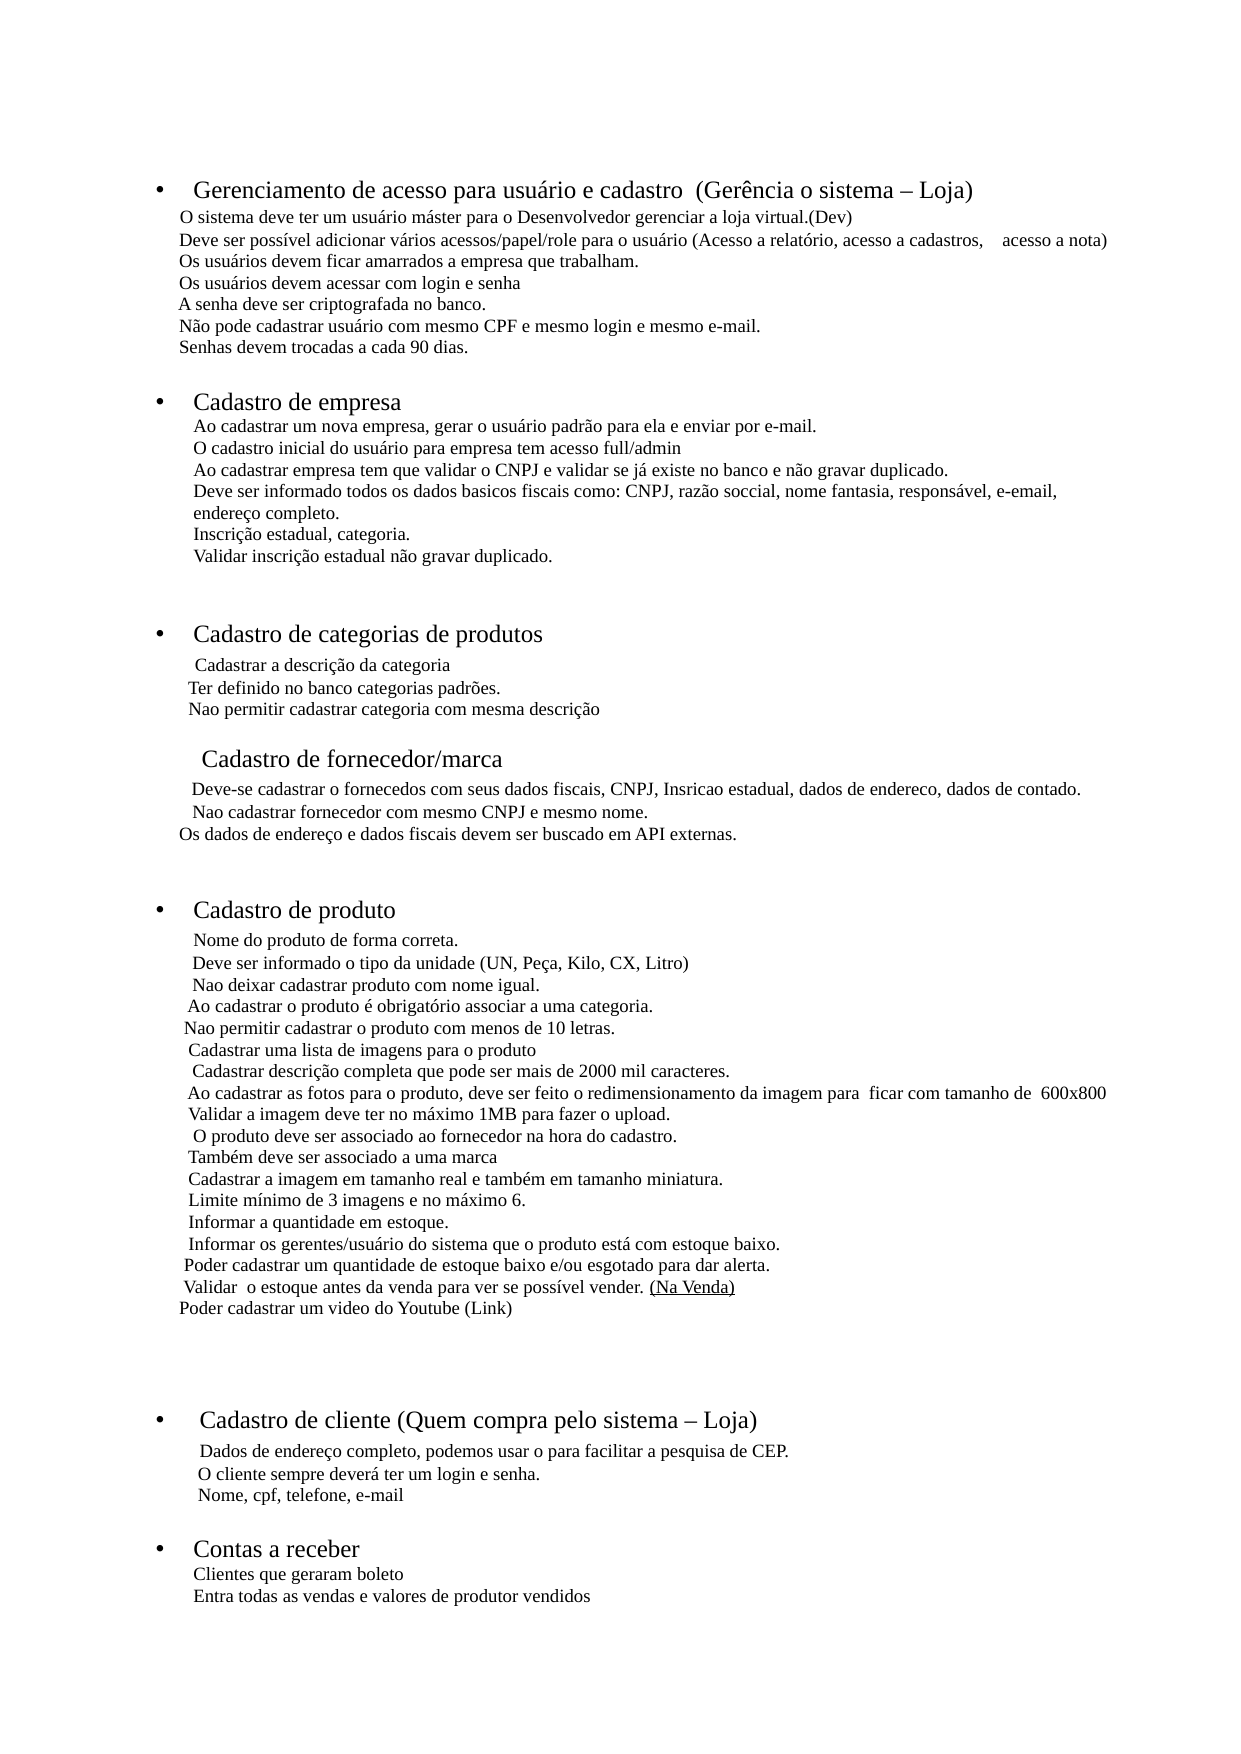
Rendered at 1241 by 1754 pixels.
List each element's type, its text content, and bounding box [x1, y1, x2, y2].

list Cadastro de cliente (Quem compra pelo sistema – Loja) [156, 1405, 1122, 1434]
list Contas a receber [156, 1534, 1122, 1563]
text Os usuários devem acessar com login e senha [118, 272, 1122, 293]
list Validar inscrição estadual não gravar duplicado. [156, 545, 1122, 566]
text Senhas devem trocadas a cada 90 dias. [118, 336, 1122, 358]
text Deve ser informado o tipo da unidade (UN, Peça, Kilo, CX, Litro) [118, 952, 1122, 974]
list Ao cadastrar empresa tem que validar o CNPJ e validar se já existe no banco e não gravar duplicado. [156, 458, 1122, 480]
text Poder cadastrar um video do Youtube (Link) [118, 1297, 1122, 1319]
text Nao permitir cadastrar categoria com mesma descrição [118, 698, 1122, 720]
text Cadastro de fornecedor/marca [118, 744, 1122, 772]
text Nao permitir cadastrar o produto com menos de 10 letras. [118, 1017, 1122, 1038]
text Informar a quantidade em estoque. [118, 1211, 1122, 1232]
text Validar a imagem deve ter no máximo 1MB para fazer o upload. [118, 1103, 1122, 1125]
list Cadastro de produto [156, 895, 1122, 923]
list Entra todas as vendas e valores de produtor vendidos [156, 1585, 1122, 1606]
text Poder cadastrar um quantidade de estoque baixo e/ou esgotado para dar alerta. [118, 1254, 1122, 1276]
text Também deve ser associado a uma marca [118, 1146, 1122, 1168]
list Inscrição estadual, categoria. [156, 523, 1122, 545]
text Cadastrar descrição completa que pode ser mais de 2000 mil caracteres. [118, 1060, 1122, 1082]
text Os usuários devem ficar amarrados a empresa que trabalham. [118, 250, 1122, 272]
text Nao deixar cadastrar produto com nome igual. [118, 974, 1122, 995]
text Limite mínimo de 3 imagens e no máximo 6. [118, 1189, 1122, 1211]
text Cadastrar uma lista de imagens para o produto [118, 1038, 1122, 1060]
list Dados de endereço completo, podemos usar o para facilitar a pesquisa de CEP. [156, 1434, 1122, 1462]
text Informar os gerentes/usuário do sistema que o produto está com estoque baixo. [118, 1232, 1122, 1254]
text Nome do produto de forma correta. [118, 923, 1122, 952]
text Validar o estoque antes da venda para ver se possível vender. (Na Venda) [118, 1276, 1122, 1297]
text Os dados de endereço e dados fiscais devem ser buscado em API externas. [118, 823, 1122, 844]
list Cadastro de categorias de produtos [156, 619, 1122, 648]
text O sistema deve ter um usuário máster para o Desenvolvedor gerenciar a loja virtual.(Dev) [118, 204, 1122, 228]
list O cliente sempre deverá ter um login e senha. [156, 1462, 1122, 1484]
text Ter definido no banco categorias padrões. [118, 677, 1122, 698]
list Cadastro de empresa [156, 387, 1122, 415]
text Não pode cadastrar usuário com mesmo CPF e mesmo login e mesmo e-mail. [118, 315, 1122, 336]
list O cadastro inicial do usuário para empresa tem acesso full/admin [156, 437, 1122, 458]
text Deve ser possível adicionar vários acessos/papel/role para o usuário (Acesso a relatório, acesso a cadastros, acesso a nota) [118, 228, 1122, 250]
list Deve ser informado todos os dados basicos fiscais como: CNPJ, razão soccial, nome fantasia, responsável, e-email, endereço completo. [156, 480, 1122, 523]
text O produto deve ser associado ao fornecedor na hora do cadastro. [118, 1125, 1122, 1146]
list Clientes que geraram boleto [156, 1563, 1122, 1585]
text A senha deve ser criptografada no banco. [118, 293, 1122, 315]
text Cadastrar a descrição da categoria [118, 648, 1122, 677]
text Ao cadastrar as fotos para o produto, deve ser feito o redimensionamento da imagem para ficar com tamanho de 600x800 [118, 1082, 1122, 1103]
text Ao cadastrar o produto é obrigatório associar a uma categoria. [118, 995, 1122, 1017]
text Deve-se cadastrar o fornecedos com seus dados fiscais, CNPJ, Insricao estadual, dados de endereco, dados de contado. [118, 772, 1122, 801]
list Gerenciamento de acesso para usuário e cadastro (Gerência o sistema – Loja) [156, 176, 1122, 204]
list Ao cadastrar um nova empresa, gerar o usuário padrão para ela e enviar por e-mail. [156, 415, 1122, 437]
text Cadastrar a imagem em tamanho real e também em tamanho miniatura. [118, 1168, 1122, 1189]
text Nao cadastrar fornecedor com mesmo CNPJ e mesmo nome. [118, 801, 1122, 823]
list Nome, cpf, telefone, e-mail [156, 1484, 1122, 1506]
